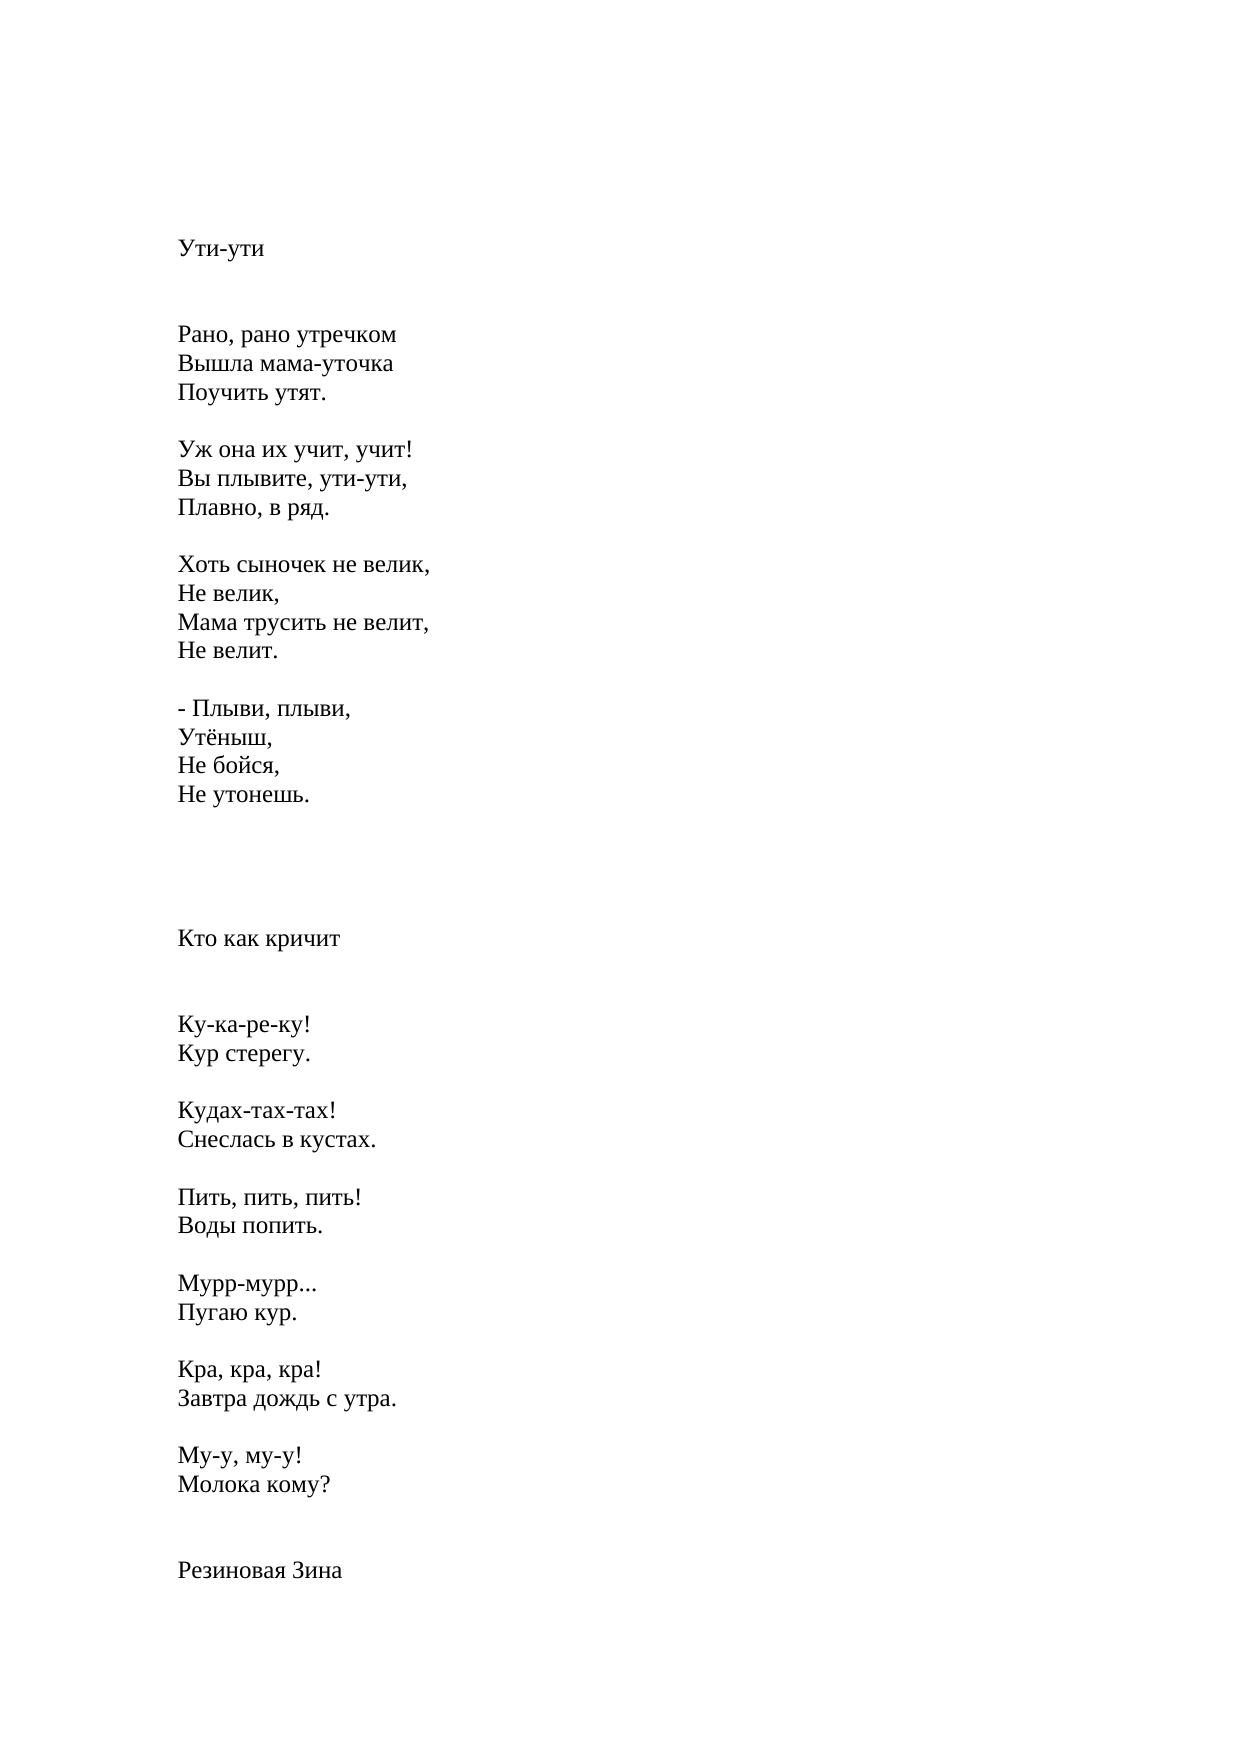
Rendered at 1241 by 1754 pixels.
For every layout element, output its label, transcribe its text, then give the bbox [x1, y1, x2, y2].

text Ути-ути Рано, рано утречком Вышла мама-уточка Поучить утят. Уж она их учит, учит! Вы плывите, ути-ути, Плавно, в ряд. Хоть сыночек не велик, Не велик, Мама трусить не велит, Не велит. - Плыви, плыви, Утёныш, Не бойся, Не утонешь. Кто как кричит Ку-ка-ре-ку! Кур стерегу. Кудах-тах-тах! Снеслась в кустах. Пить, пить, пить! Воды попить. Мурр-мурр... Пугаю кур. Кра, кра, кра! Завтра дождь с утра. Му-у, му-у! Молока кому? Резиновая Зина [177, 118, 1152, 1613]
